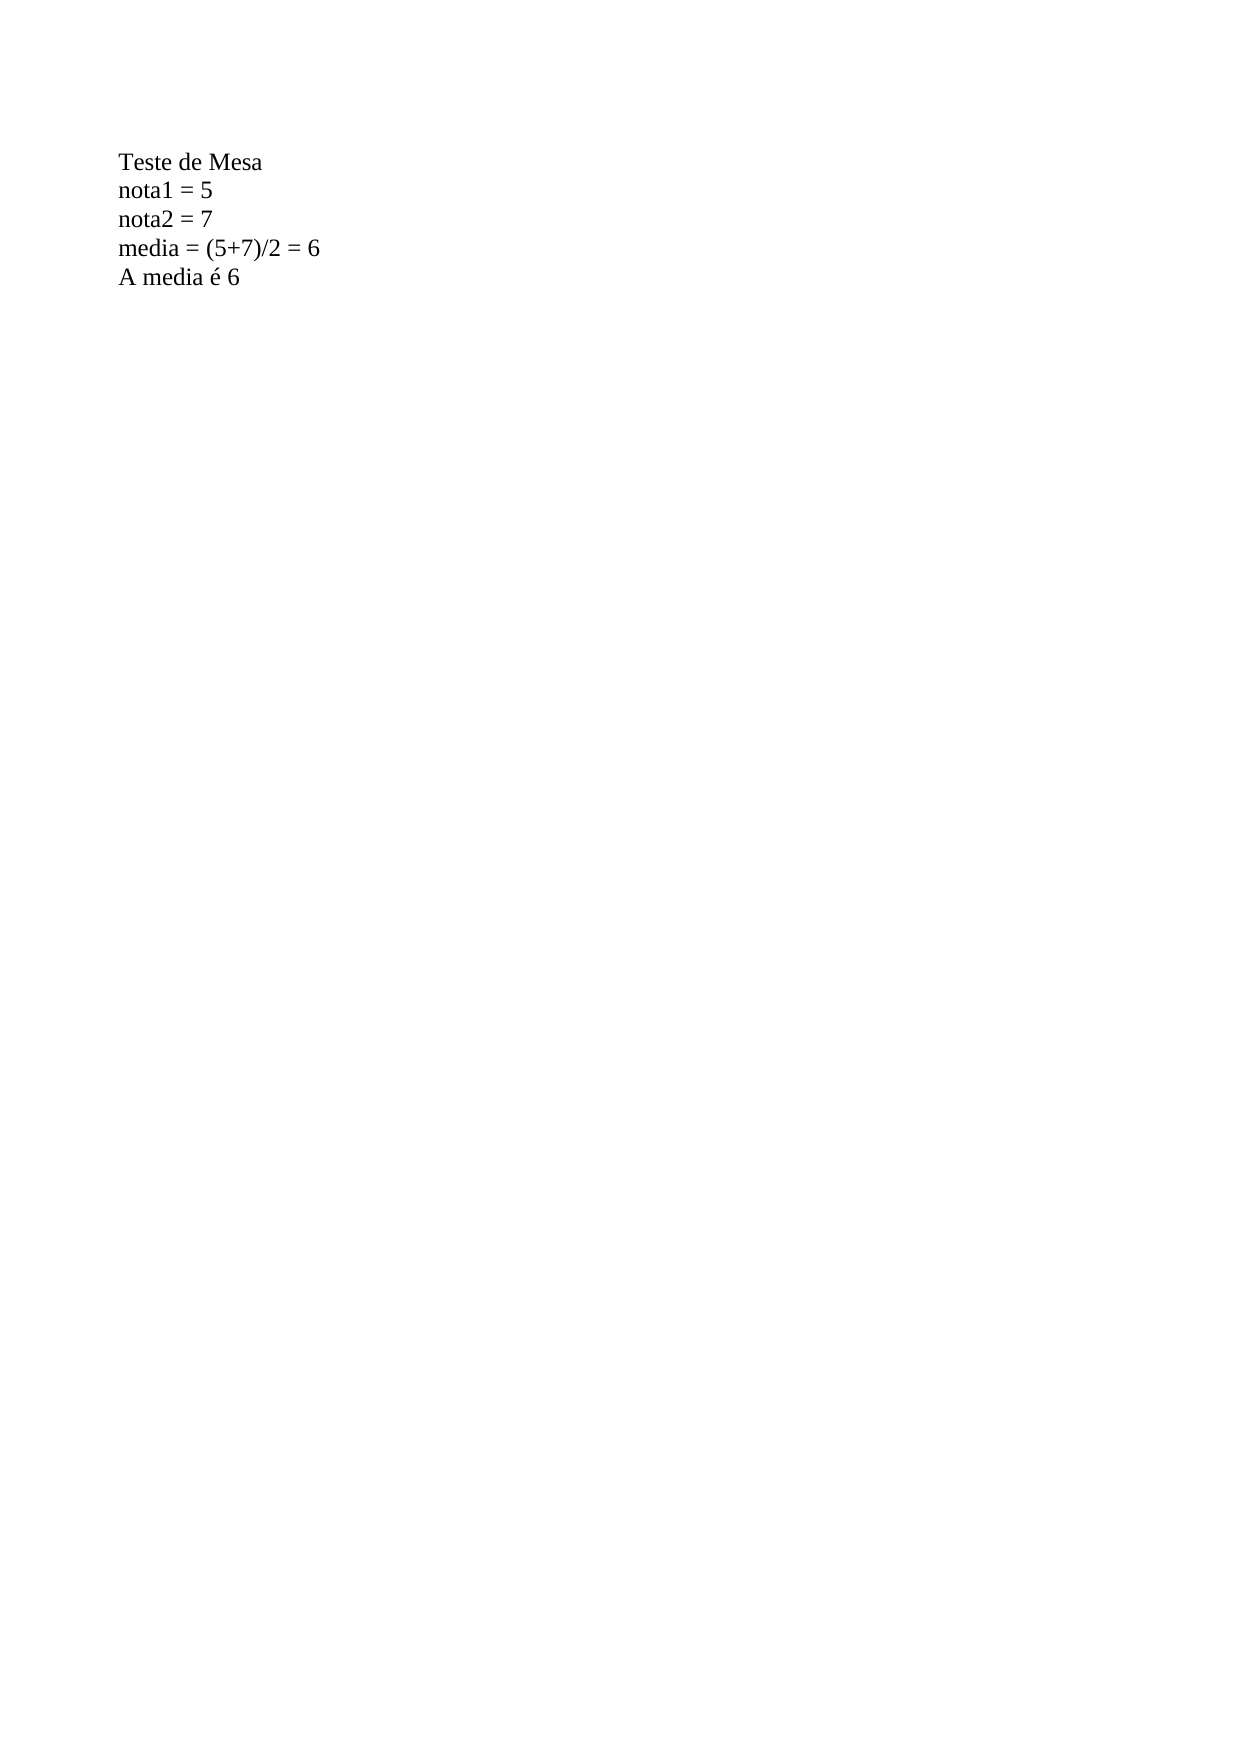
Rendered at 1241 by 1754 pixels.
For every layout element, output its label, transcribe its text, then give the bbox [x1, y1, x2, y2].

text Teste de Mesa [118, 147, 1122, 176]
text A media é 6 [118, 262, 1122, 291]
text nota2 = 7 [118, 204, 1122, 233]
text media = (5+7)/2 = 6 [118, 233, 1122, 262]
text nota1 = 5 [118, 176, 1122, 204]
